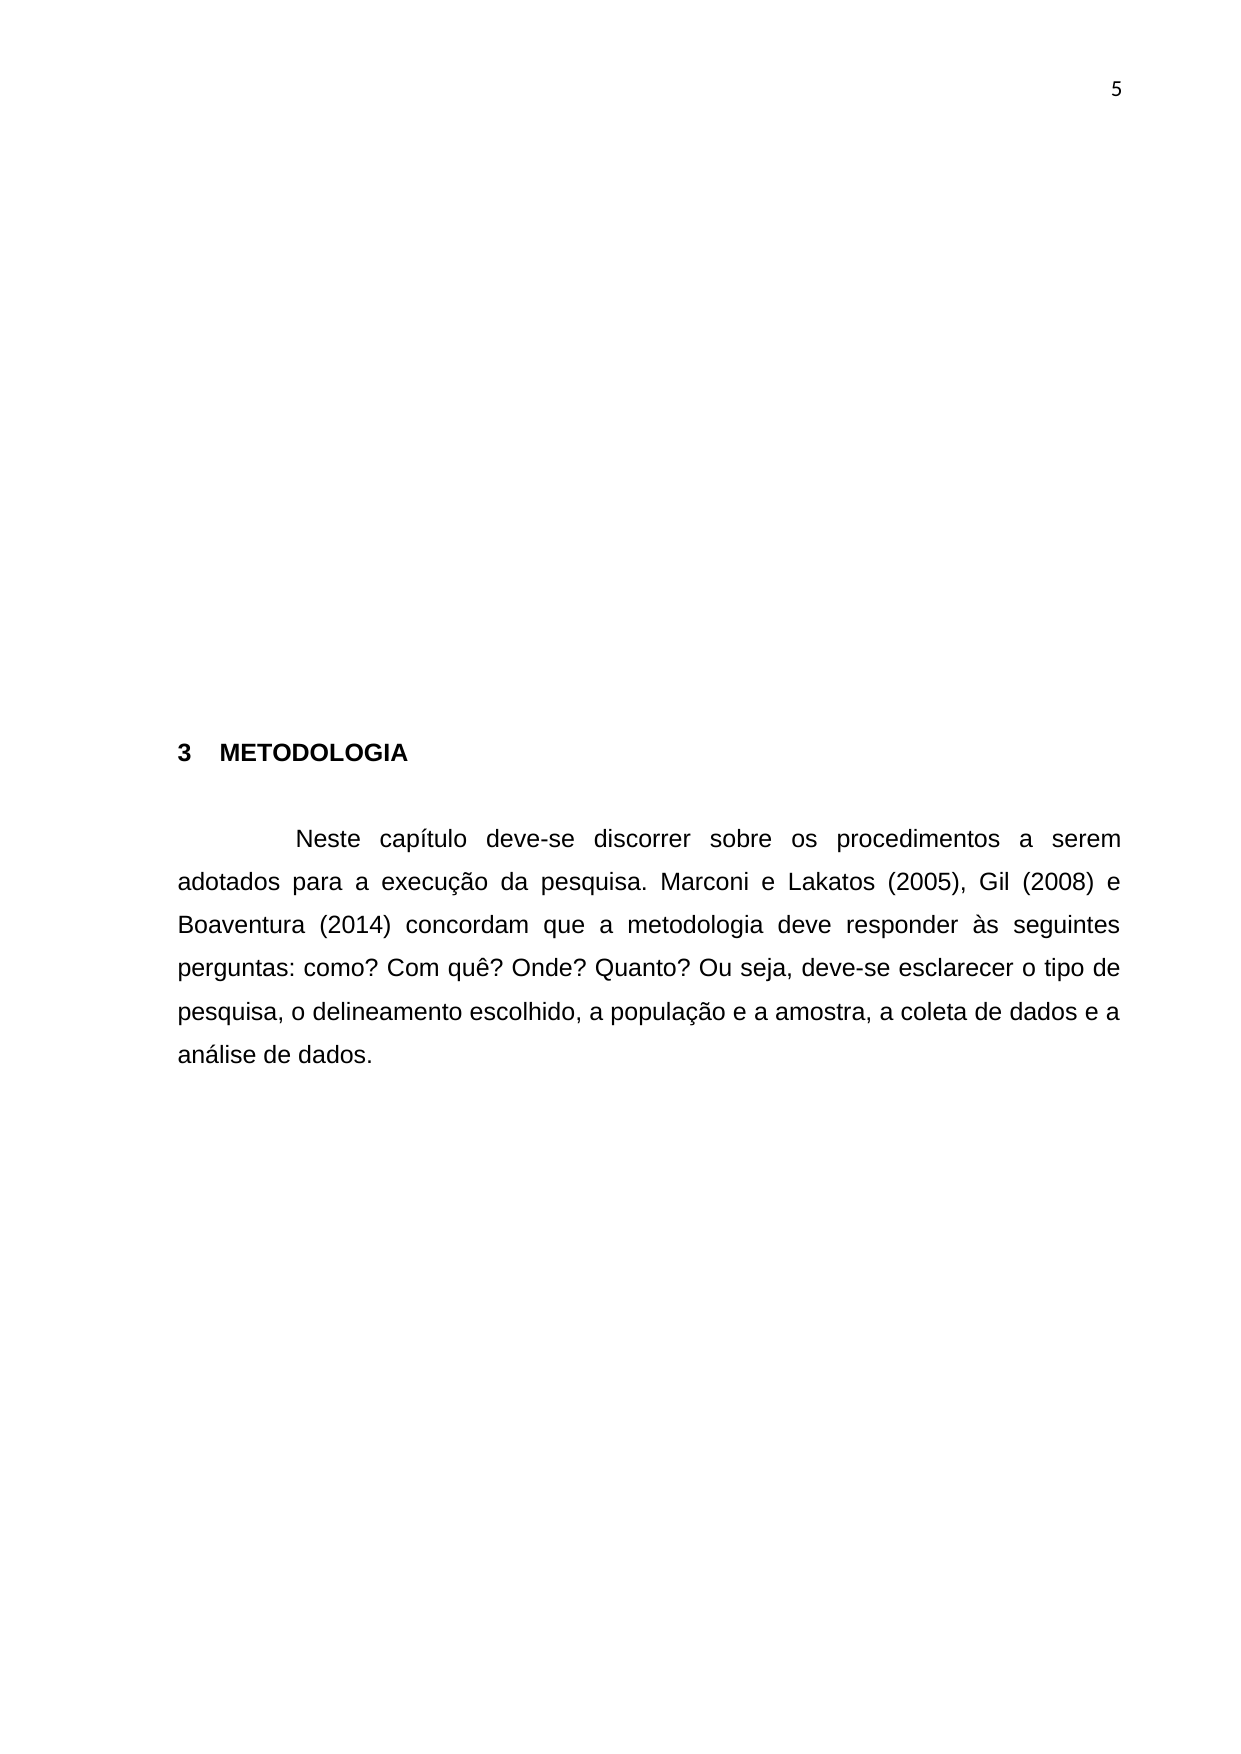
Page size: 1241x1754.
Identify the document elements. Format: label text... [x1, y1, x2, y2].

list METODOLOGIA [177, 738, 1122, 767]
text Neste capítulo deve-se discorrer sobre os procedimentos a serem adotados para a execução da pesquisa. Marconi e Lakatos (2005), Gil (2008) e Boaventura (2014) concordam que a metodologia deve responder às seguintes perguntas: como? Com quê? Onde? Quanto? Ou seja, deve-se esclarecer o tipo de pesquisa, o delineamento escolhido, a população e a amostra, a coleta de dados e a análise de dados. [177, 824, 1122, 1068]
